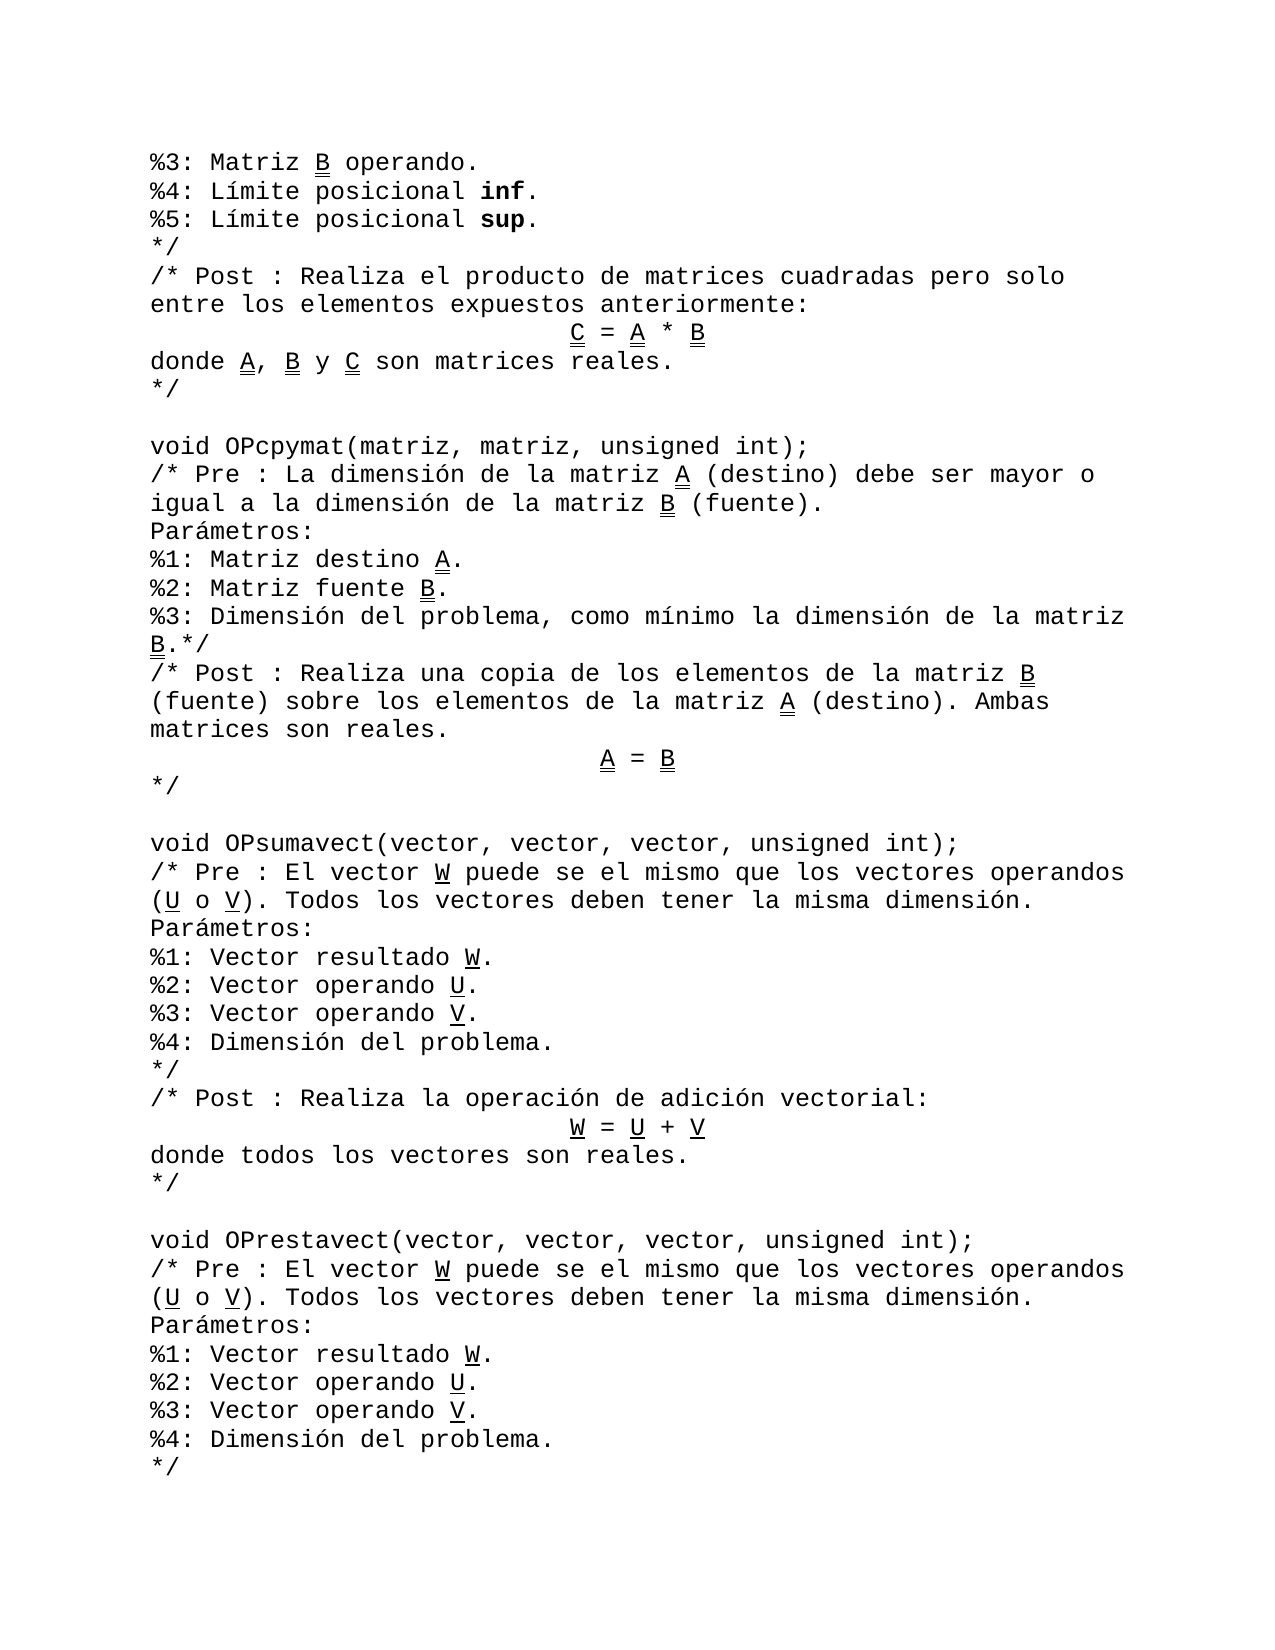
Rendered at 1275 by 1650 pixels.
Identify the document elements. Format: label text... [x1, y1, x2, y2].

text %4: Límite posicional inf. [150, 178, 1125, 207]
text %3: Vector operando V. [150, 1398, 1125, 1426]
text %3: Dimensión del problema, como mínimo la dimensión de la matriz B.*/ [150, 604, 1125, 660]
text %5: Límite posicional sup. [150, 207, 1125, 235]
text /* Post : Realiza la operación de adición vectorial: [150, 1086, 1125, 1114]
text %3: Matriz B operando. [150, 150, 1125, 178]
text /* Post : Realiza una copia de los elementos de la matriz B (fuente) sobre los elementos de la matriz A (destino). Ambas matrices son reales. [150, 660, 1125, 745]
text */ [150, 1171, 1125, 1199]
text %1: Vector resultado W. [150, 1341, 1125, 1369]
text %1: Matriz destino A. [150, 547, 1125, 575]
text donde todos los vectores son reales. [150, 1142, 1125, 1171]
text /* Post : Realiza el producto de matrices cuadradas pero solo entre los elementos expuestos anteriormente: [150, 263, 1125, 320]
text %2: Vector operando U. [150, 972, 1125, 1001]
text %4: Dimensión del problema. [150, 1029, 1125, 1057]
text void OPsumavect(vector, vector, vector, unsigned int); [150, 831, 1125, 859]
text /* Pre : El vector W puede se el mismo que los vectores operandos (U o V). Todos los vectores deben tener la misma dimensión. [150, 1256, 1125, 1313]
text %4: Dimensión del problema. [150, 1426, 1125, 1454]
text C = A * B [150, 320, 1125, 348]
text %3: Vector operando V. [150, 1001, 1125, 1029]
text */ [150, 1454, 1125, 1483]
text A = B [150, 745, 1125, 774]
text */ [150, 1057, 1125, 1086]
text */ [150, 235, 1125, 263]
text */ [150, 377, 1125, 405]
text %2: Vector operando U. [150, 1369, 1125, 1398]
text Parámetros: [150, 519, 1125, 547]
text Parámetros: [150, 916, 1125, 944]
text void OPrestavect(vector, vector, vector, unsigned int); [150, 1228, 1125, 1256]
text /* Pre : La dimensión de la matriz A (destino) debe ser mayor o igual a la dimensión de la matriz B (fuente). [150, 462, 1125, 519]
text donde A, B y C son matrices reales. [150, 348, 1125, 377]
text /* Pre : El vector W puede se el mismo que los vectores operandos (U o V). Todos los vectores deben tener la misma dimensión. [150, 859, 1125, 916]
text W = U + V [150, 1114, 1125, 1142]
text %1: Vector resultado W. [150, 944, 1125, 972]
text */ [150, 774, 1125, 802]
text %2: Matriz fuente B. [150, 575, 1125, 604]
text Parámetros: [150, 1313, 1125, 1341]
text void OPcpymat(matriz, matriz, unsigned int); [150, 434, 1125, 462]
